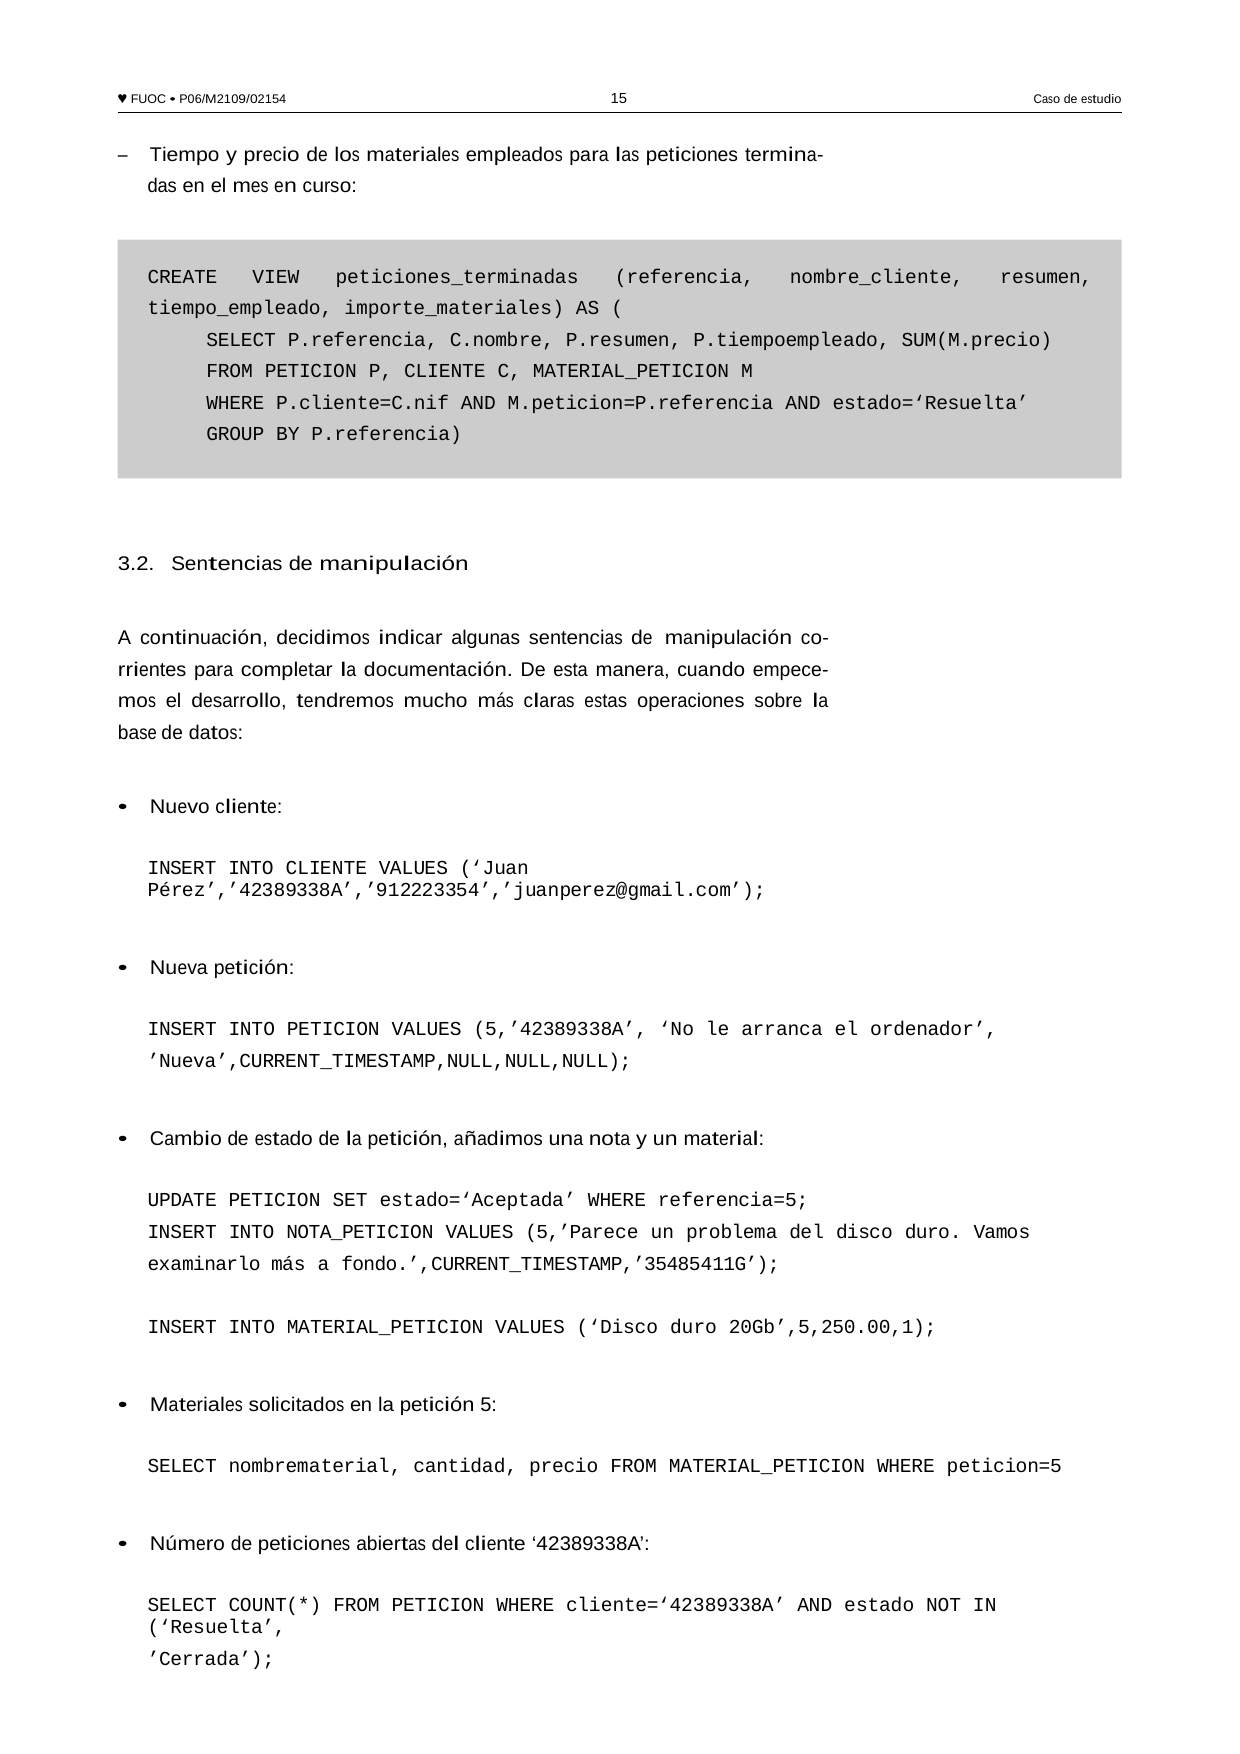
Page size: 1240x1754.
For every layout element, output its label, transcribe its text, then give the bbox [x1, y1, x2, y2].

text UPDATE PETICION SET estado=‘Aceptada’ WHERE referencia=5; [147, 1190, 1135, 1212]
text A continuación, decidimos indicar algunas sentencias de manipulación co- rrientes para completar la documentación. De esta manera, cuando empece- mos el desarrollo, tendremos mucho más claras estas operaciones sobre la base de datos: [118, 626, 828, 744]
text – Tiempo y precio de los materiales empleados para las peticiones termina- das en el mes en curso: [118, 142, 844, 197]
text  FUOC • P06/M2109/02154 15 Caso de estudio [118, 89, 1140, 106]
text • Nuevo cliente: [118, 794, 1135, 817]
text INSERT INTO PETICION VALUES (5,’42389338A’, ‘No le arranca el ordenador’, [147, 1019, 1135, 1042]
text ’Cerrada’); [147, 1649, 1135, 1672]
text • Materiales solicitados en la petición 5: [118, 1393, 1135, 1415]
text • Número de peticiones abiertas del cliente ‘42389338A’: [118, 1532, 1135, 1554]
text INSERT INTO NOTA_PETICION VALUES (5,’Parece un problema del disco duro. Vamos examinarlo más a fondo.’,CURRENT_TIMESTAMP,’35485411G’); [147, 1222, 1145, 1276]
text INSERT INTO CLIENTE VALUES (‘Juan Pérez’,’42389338A’,’912223354’,’juanperez@gmail.com’); [147, 858, 1136, 903]
text SELECT nombrematerial, cantidad, precio FROM MATERIAL_PETICION WHERE peticion=5 [147, 1456, 1135, 1478]
text • Cambio de estado de la petición, añadimos una nota y un material: [118, 1127, 1135, 1150]
text • Nueva petición: [118, 956, 1135, 979]
text SELECT COUNT(*) FROM PETICION WHERE cliente=‘42389338A’ AND estado NOT IN (‘Resuelta’, [147, 1595, 1146, 1640]
text 3.2. Sentencias de manipulación [118, 556, 1135, 574]
text ’Nueva’,CURRENT_TIMESTAMP,NULL,NULL,NULL); [147, 1051, 1135, 1073]
text INSERT INTO MATERIAL_PETICION VALUES (‘Disco duro 20Gb’,5,250.00,1); [147, 1317, 1135, 1339]
